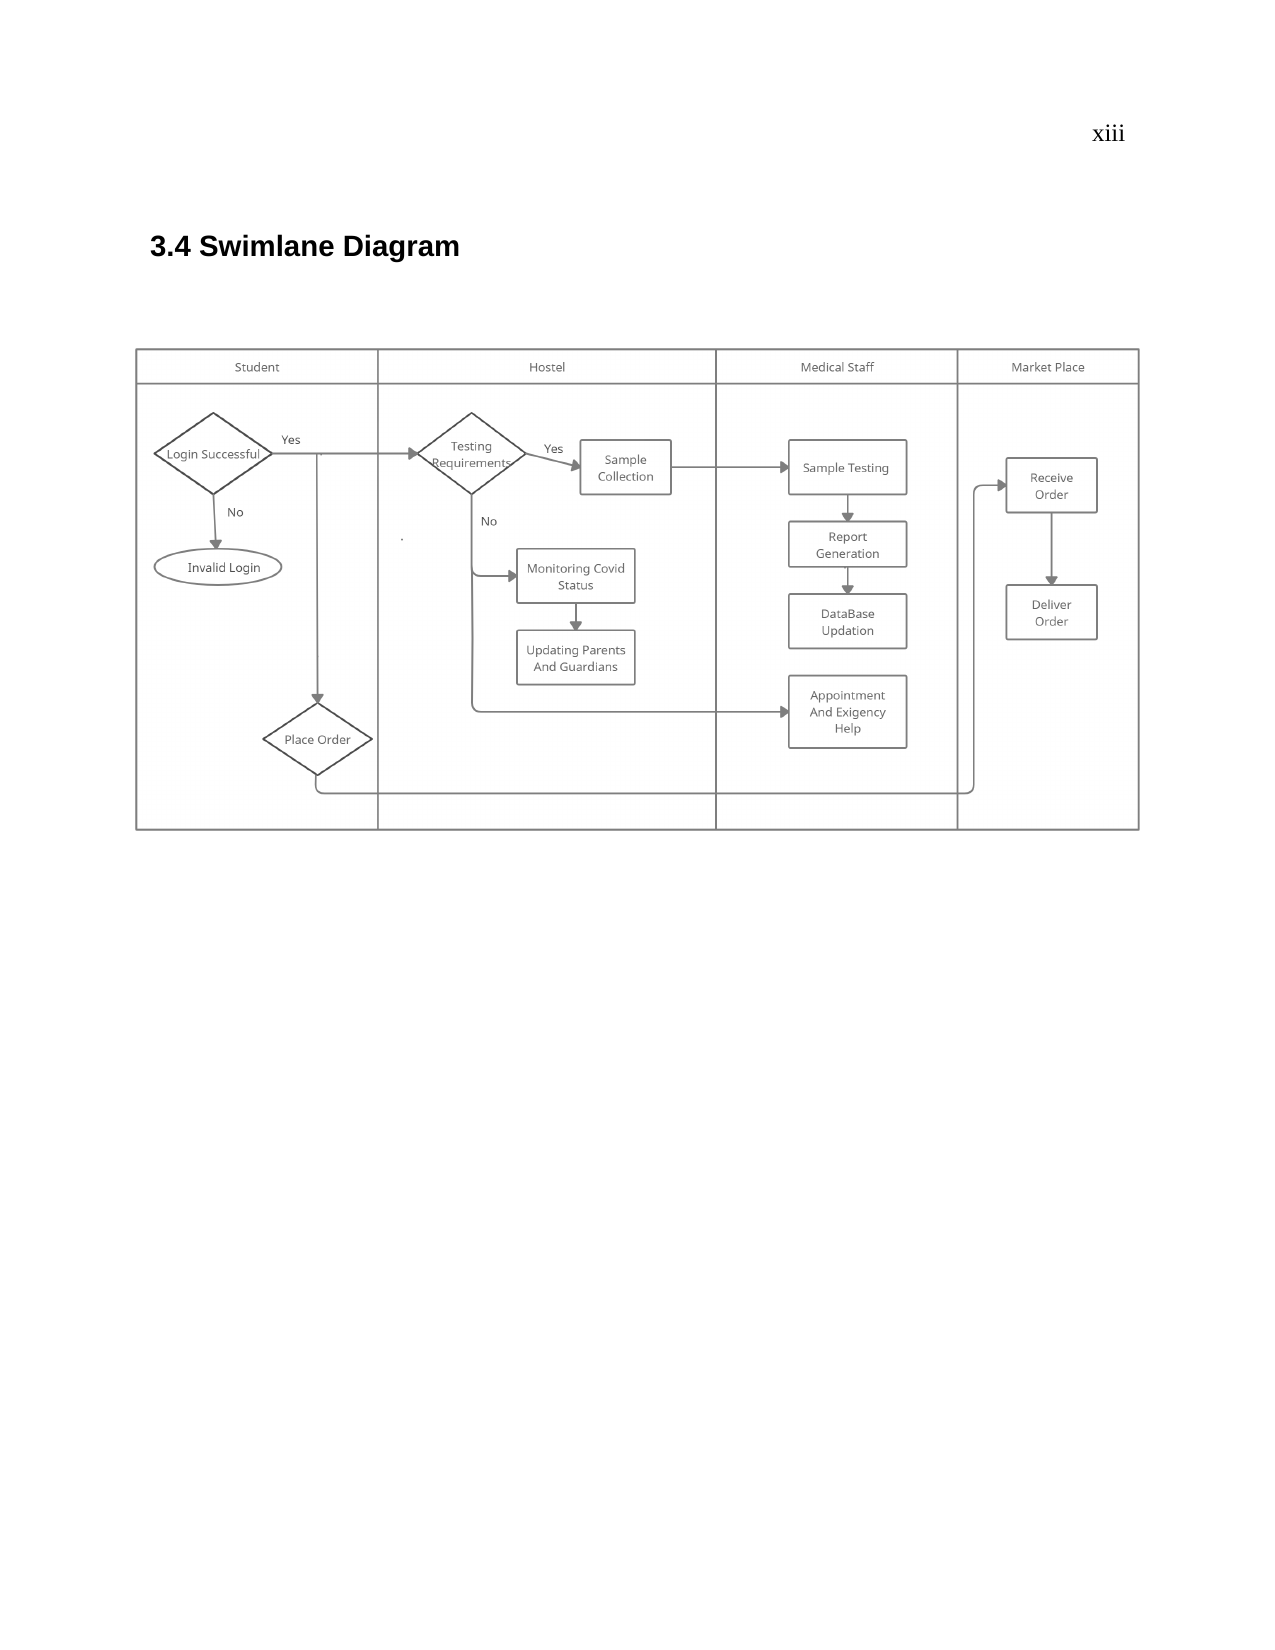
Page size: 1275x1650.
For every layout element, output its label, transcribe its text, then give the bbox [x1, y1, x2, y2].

subtitle 3.4 Swimlane Diagram [150, 228, 1125, 262]
picture [118, 331, 1157, 848]
